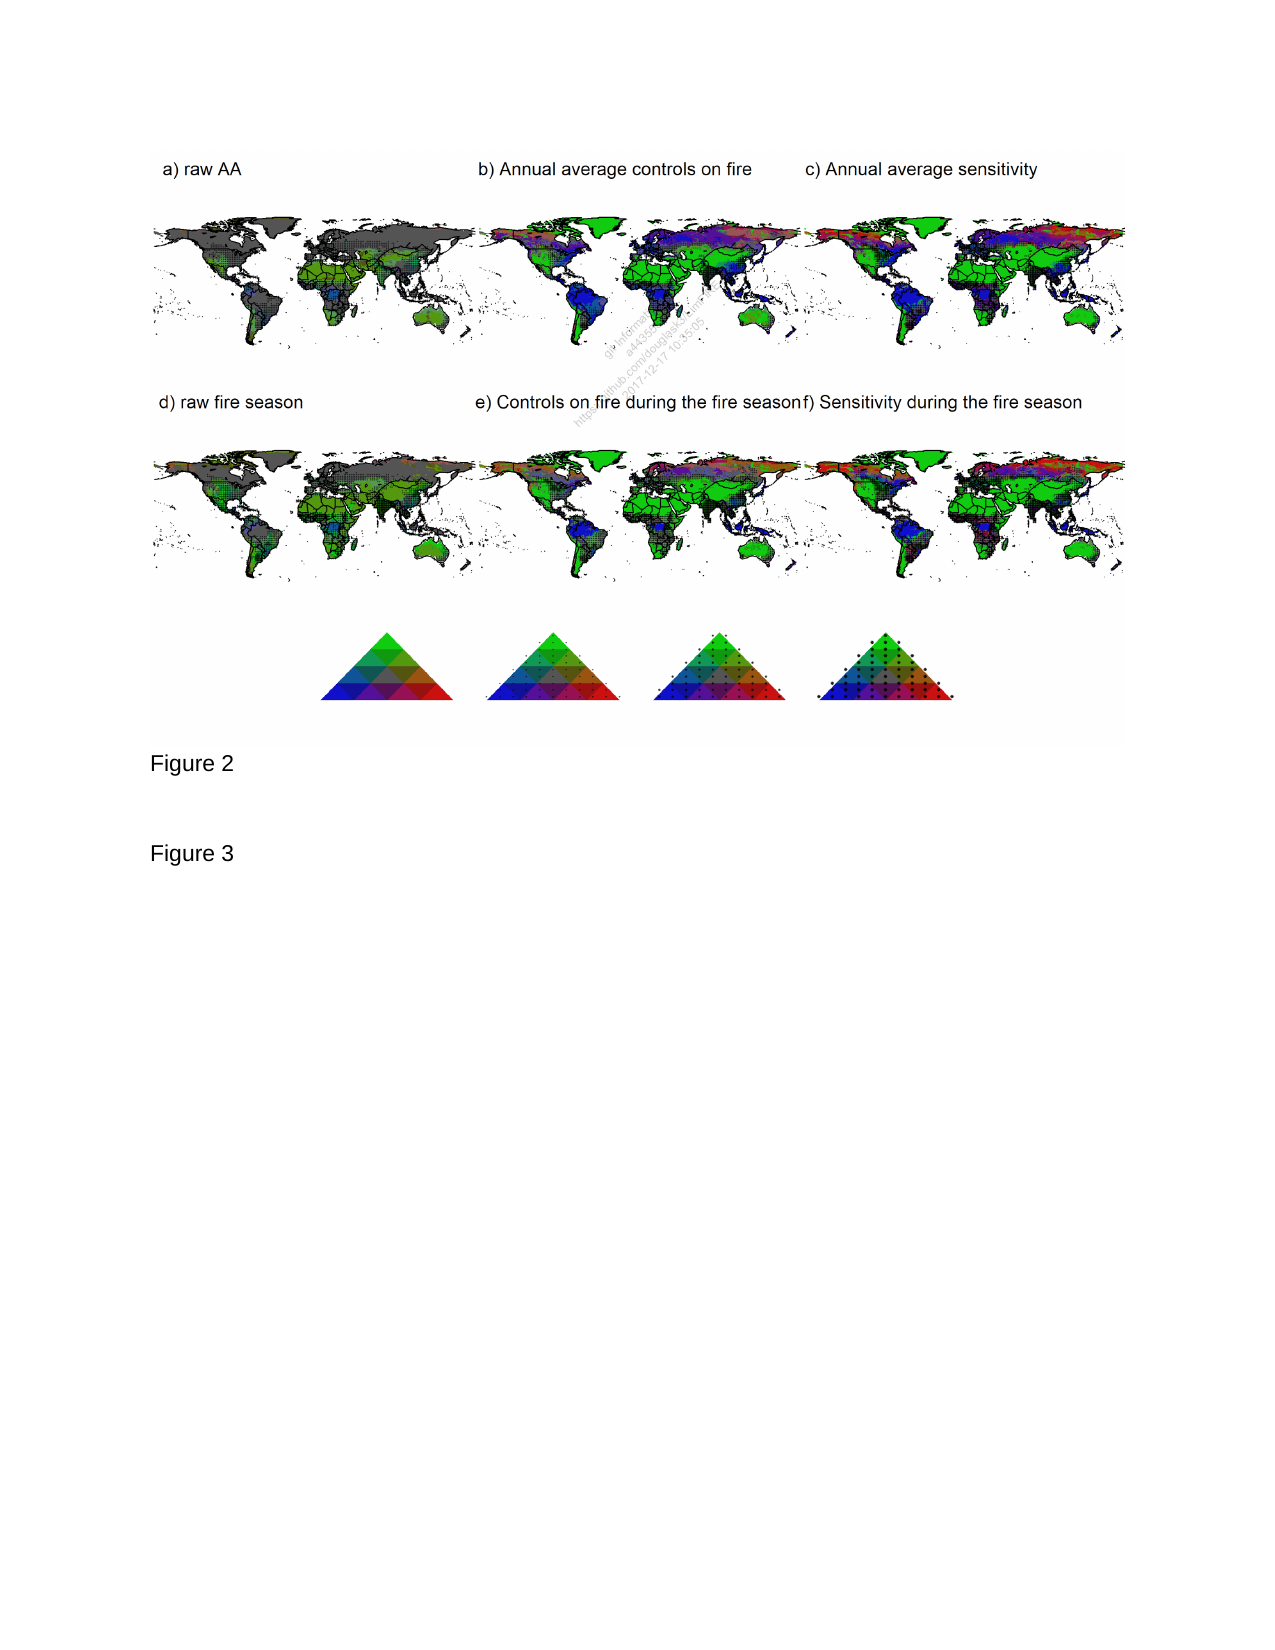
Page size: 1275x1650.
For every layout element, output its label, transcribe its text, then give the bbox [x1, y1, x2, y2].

text Figure 2 [150, 750, 1125, 776]
picture [150, 150, 1125, 746]
text Figure 3 [150, 840, 1125, 867]
